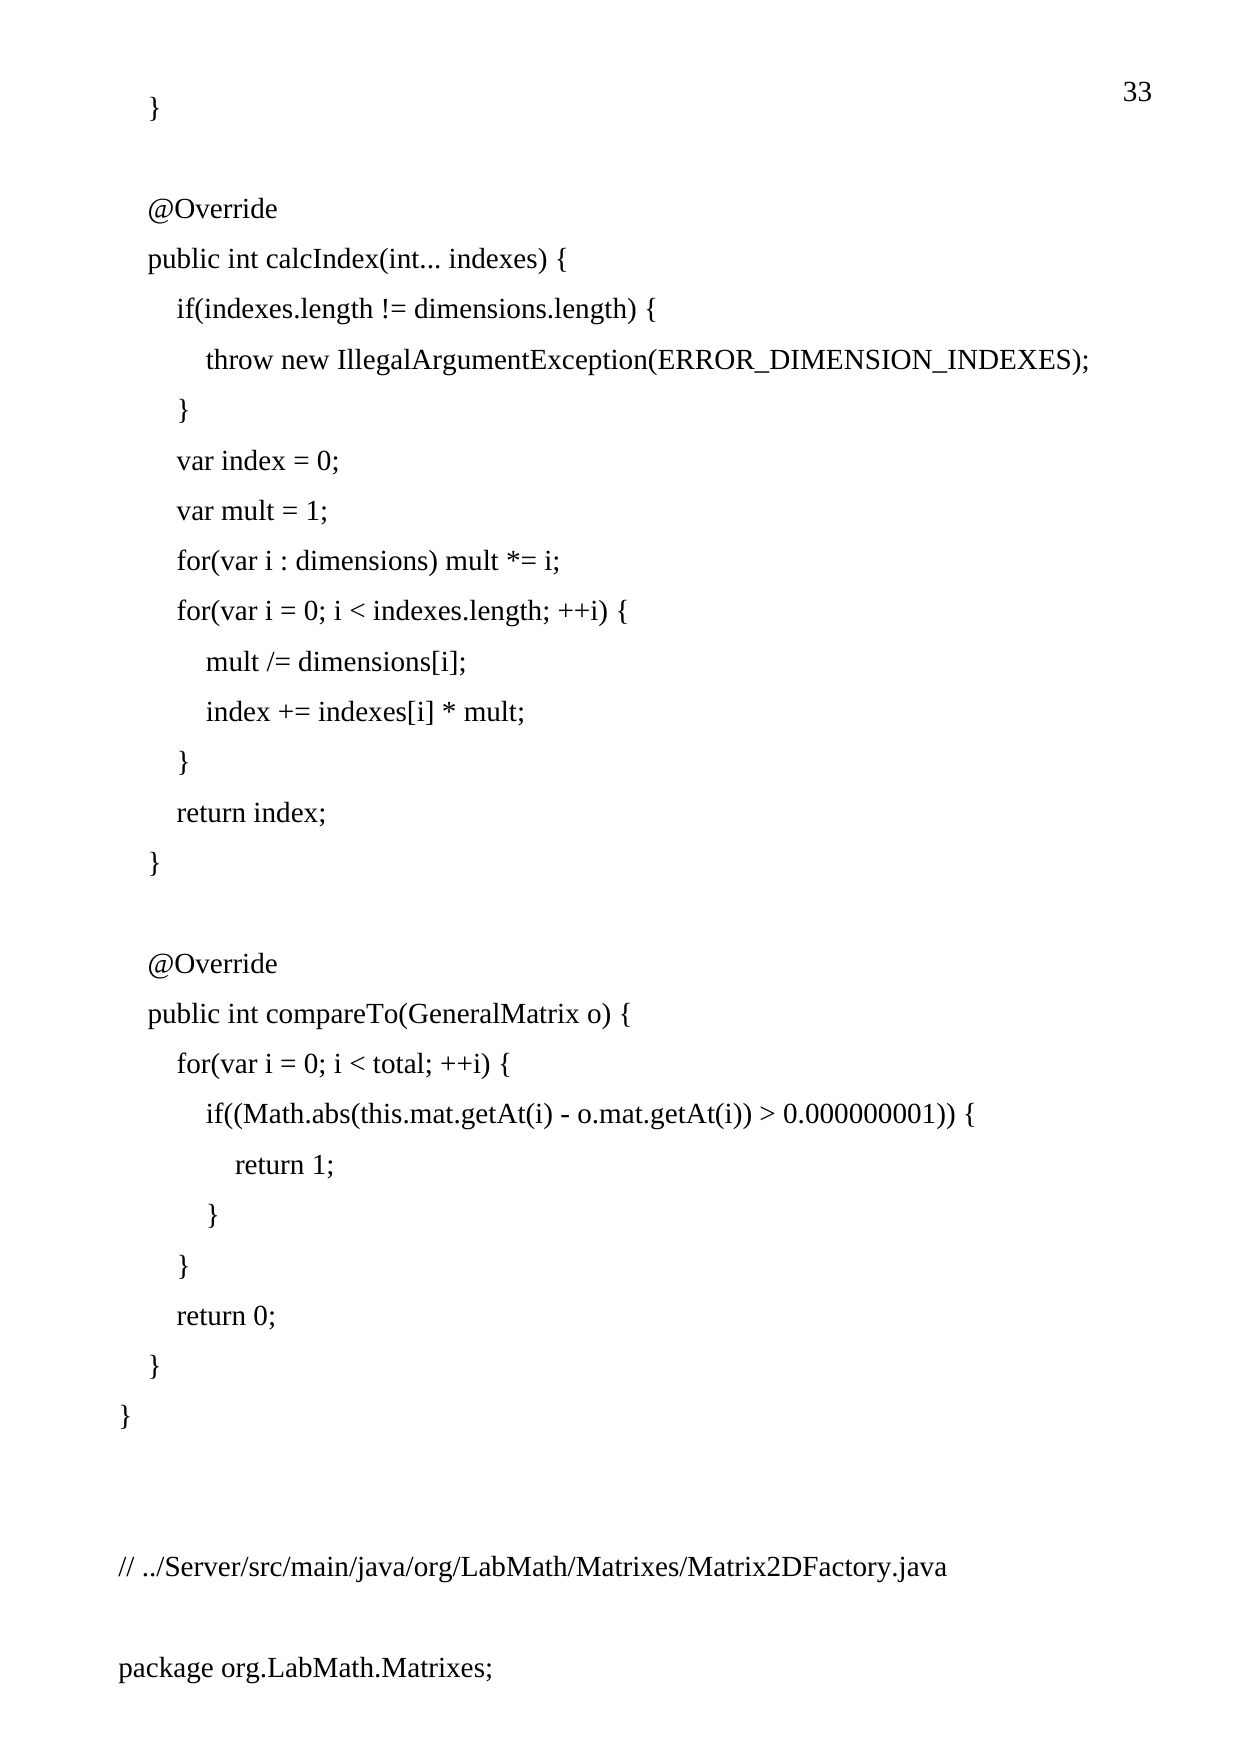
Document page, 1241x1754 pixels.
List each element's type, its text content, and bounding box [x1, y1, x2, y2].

text package org.LabMath.Matrixes; [118, 1650, 1122, 1684]
text for(var i = 0; i < indexes.length; ++i) { [118, 593, 1122, 627]
text throw new IllegalArgumentException(ERROR_DIMENSION_INDEXES); [118, 342, 1122, 376]
text } [118, 90, 1122, 124]
text index += indexes[i] * mult; [118, 694, 1122, 728]
text for(var i : dimensions) mult *= i; [118, 543, 1122, 577]
text @Override [118, 191, 1122, 224]
text return 0; [118, 1298, 1122, 1331]
text } [118, 845, 1122, 879]
text } [118, 1348, 1122, 1382]
text mult /= dimensions[i]; [118, 644, 1122, 677]
text @Override [118, 946, 1122, 979]
text public int calcIndex(int... indexes) { [118, 241, 1122, 275]
text } [118, 1248, 1122, 1281]
text // ../Server/src/main/java/org/LabMath/Matrixes/Matrix2DFactory.java [118, 1549, 1122, 1583]
text } [118, 1197, 1122, 1231]
text if((Math.abs(this.mat.getAt(i) - o.mat.getAt(i)) > 0.000000001)) { [118, 1097, 1122, 1130]
text public int compareTo(GeneralMatrix o) { [118, 996, 1122, 1029]
text return 1; [118, 1147, 1122, 1181]
text for(var i = 0; i < total; ++i) { [118, 1046, 1122, 1080]
text if(indexes.length != dimensions.length) { [118, 292, 1122, 325]
text } [118, 744, 1122, 778]
text return index; [118, 795, 1122, 828]
text var mult = 1; [118, 493, 1122, 526]
text var index = 0; [118, 443, 1122, 476]
text } [118, 392, 1122, 426]
text } [118, 1398, 1122, 1432]
